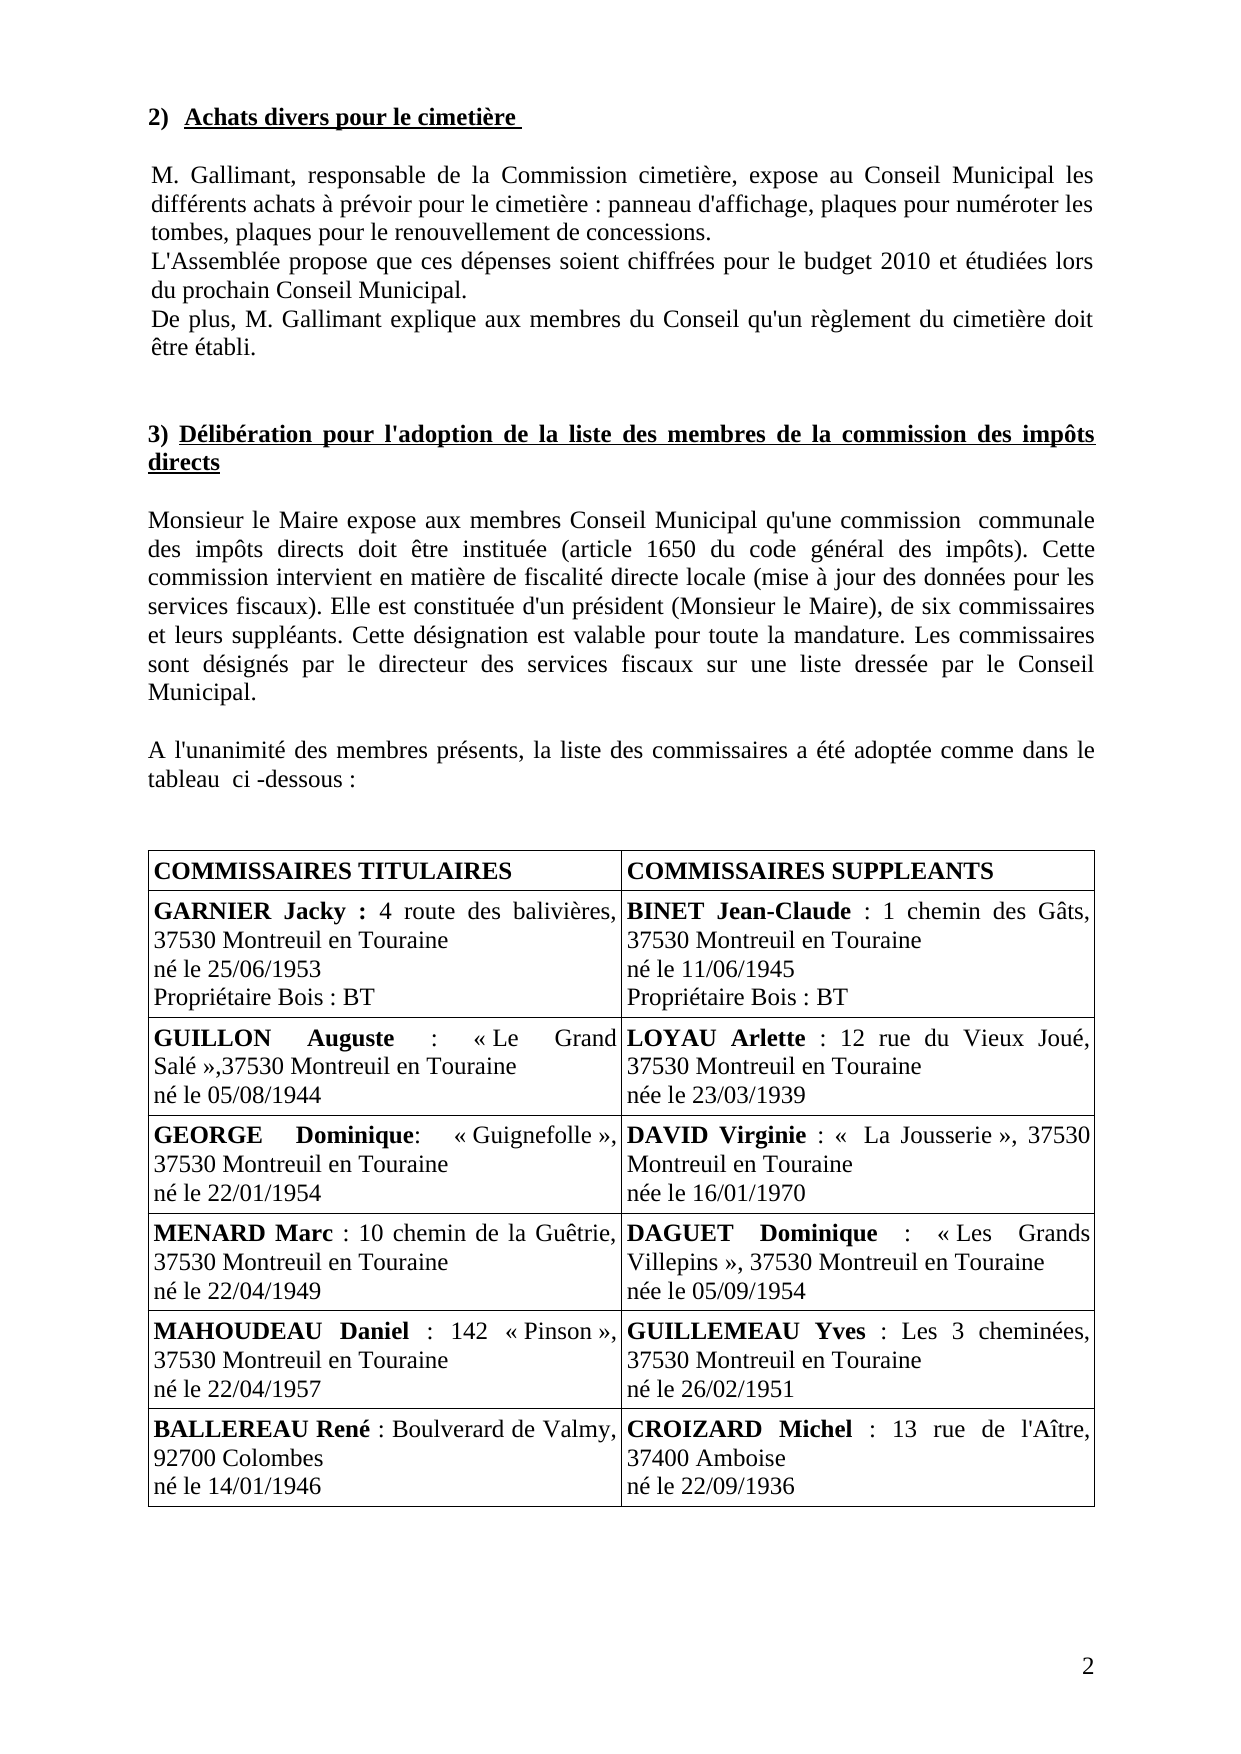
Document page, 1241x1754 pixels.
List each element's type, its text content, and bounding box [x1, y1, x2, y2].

table_cell GEORGE Dominique: « Guignefolle », 37530 Montreuil en Touraine né le 22/01/1954 [149, 1116, 621, 1212]
table_cell MENARD Marc : 10 chemin de la Guêtrie, 37530 Montreuil en Touraine né le 22/04/1949 [149, 1214, 621, 1310]
table_cell CROIZARD Michel : 13 rue de l'Aître, 37400 Amboise né le 22/09/1936 [622, 1409, 1094, 1506]
table_cell GUILLEMEAU Yves : Les 3 cheminées, 37530 Montreuil en Touraine né le 26/02/1951 [622, 1311, 1094, 1408]
text 3) Délibération pour l'adoption de la liste des membres de la commission des impôts directs [148, 419, 1096, 476]
text Monsieur le Maire expose aux membres Conseil Municipal qu'une commission communale des impôts directs doit être instituée (article 1650 du code général des impôts). Cette commission intervient en matière de fiscalité directe locale (mise à jour des données pour les services fiscaux). Elle est constituée d'un président (Monsieur le Maire), de six commissaires et leurs suppléants. Cette désignation est valable pour toute la mandature. Les commissaires sont désignés par le directeur des services fiscaux sur une liste dressée par le Conseil Municipal. [148, 505, 1096, 706]
table_header COMMISSAIRES SUPPLEANTS [622, 851, 1094, 890]
table_cell MAHOUDEAU Daniel : 142 « Pinson », 37530 Montreuil en Touraine né le 22/04/1957 [149, 1311, 621, 1408]
list Achats divers pour le cimetière [148, 102, 1094, 131]
list De plus, M. Gallimant explique aux membres du Conseil qu'un règlement du cimetière doit être établi. [149, 304, 1094, 361]
table_cell DAGUET Dominique : « Les Grands Villepins », 37530 Montreuil en Touraine née le 05/09/1954 [622, 1214, 1094, 1310]
table_cell DAVID Virginie : « La Jousserie », 37530 Montreuil en Touraine née le 16/01/1970 [622, 1116, 1094, 1212]
list M. Gallimant, responsable de la Commission cimetière, expose au Conseil Municipal les différents achats à prévoir pour le cimetière : panneau d'affichage, plaques pour numéroter les tombes, plaques pour le renouvellement de concessions. [149, 160, 1094, 246]
table_header COMMISSAIRES TITULAIRES [149, 851, 621, 890]
table_cell GARNIER Jacky : 4 route des balivières, 37530 Montreuil en Touraine né le 25/06/1953 Propriétaire Bois : BT [149, 891, 621, 1017]
table_cell BALLEREAU René : Boulverard de Valmy, 92700 Colombes né le 14/01/1946 [149, 1409, 621, 1506]
table_cell BINET Jean-Claude : 1 chemin des Gâts, 37530 Montreuil en Touraine né le 11/06/1945 Propriétaire Bois : BT [622, 891, 1094, 1017]
table_cell LOYAU Arlette : 12 rue du Vieux Joué, 37530 Montreuil en Touraine née le 23/03/1939 [622, 1018, 1094, 1115]
text A l'unanimité des membres présents, la liste des commissaires a été adoptée comme dans le tableau ci -dessous : [148, 735, 1096, 792]
list L'Assemblée propose que ces dépenses soient chiffrées pour le budget 2010 et étudiées lors du prochain Conseil Municipal. [149, 246, 1094, 304]
table_cell GUILLON Auguste : « Le Grand Salé »,37530 Montreuil en Touraine né le 05/08/1944 [149, 1018, 621, 1115]
